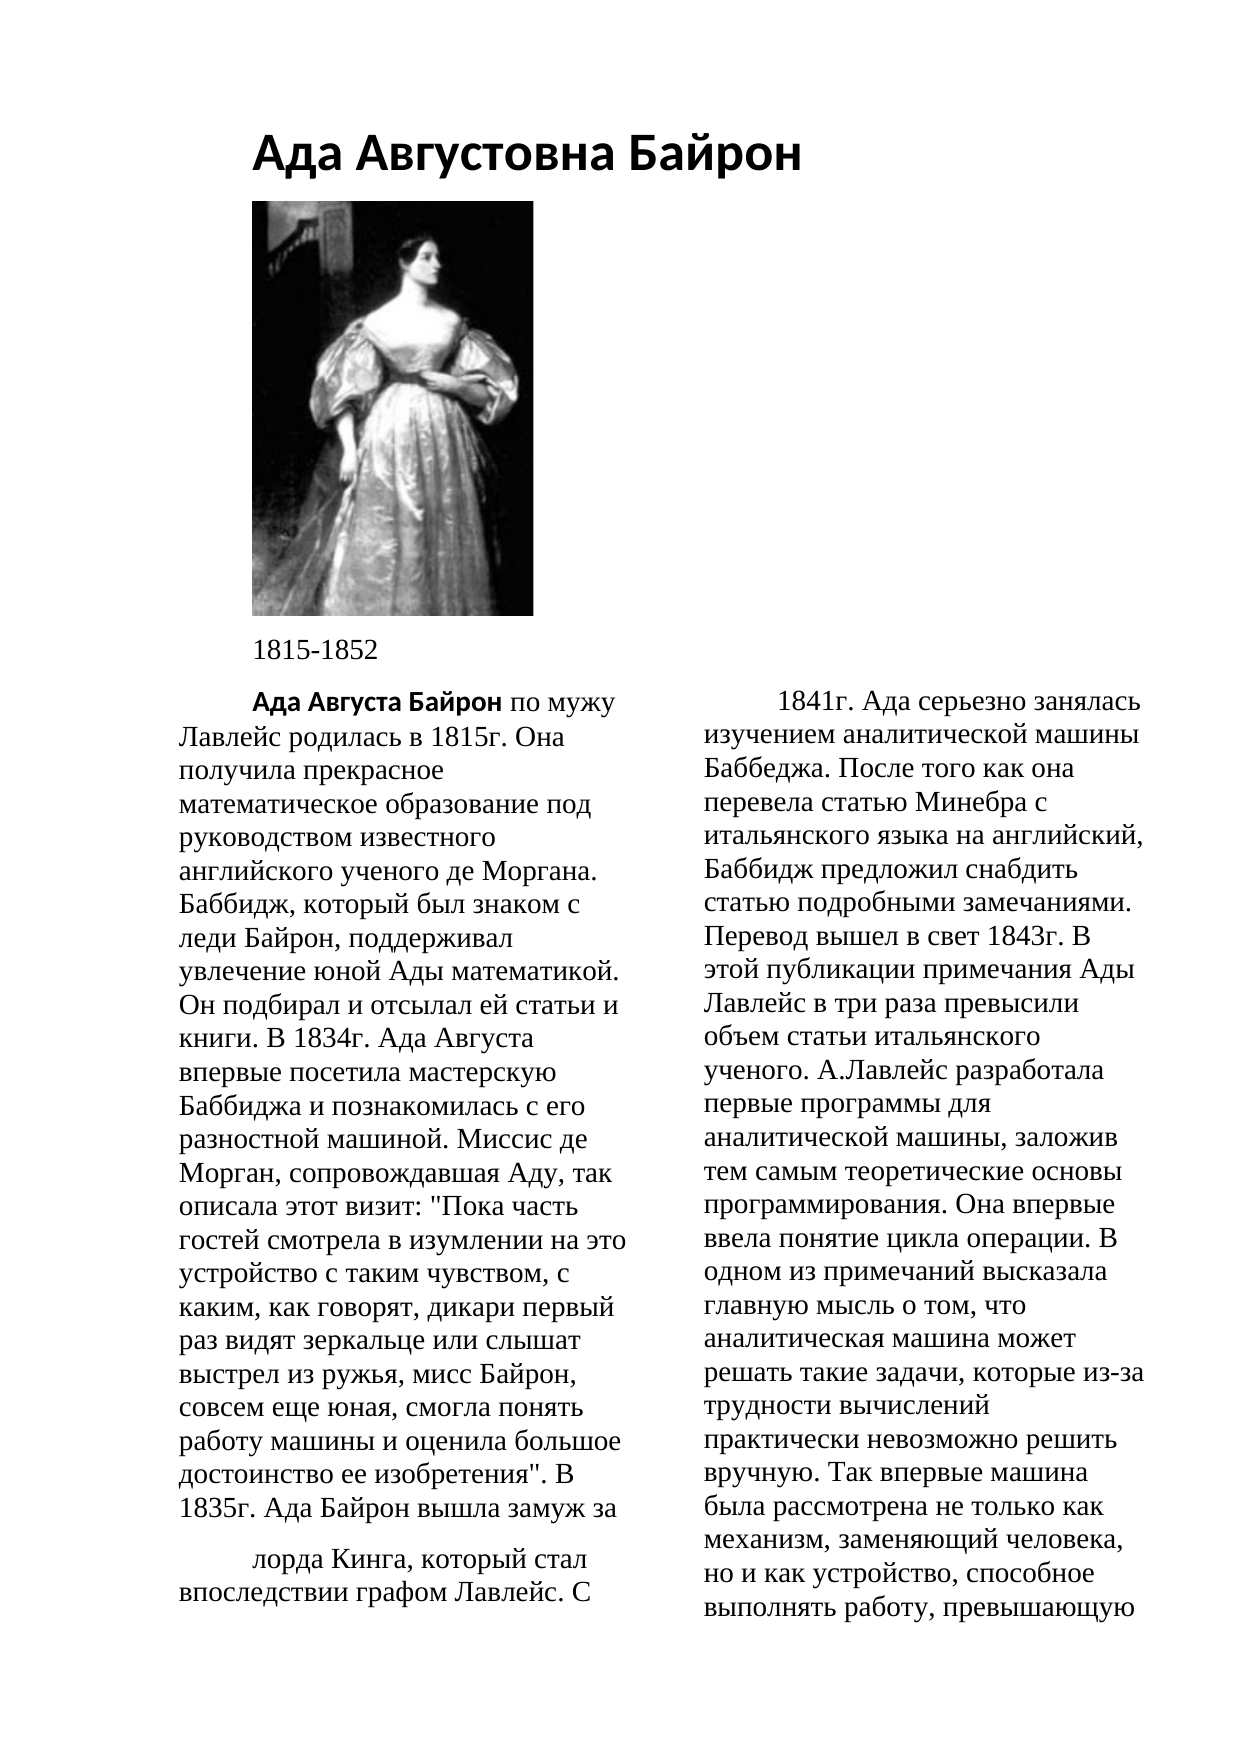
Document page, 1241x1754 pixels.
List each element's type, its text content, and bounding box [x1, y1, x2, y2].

list Ада Августа Байрон по мужу Лавлейс родилась в 1815г. Она получила прекрасное математическое образование под руководством известного английского ученого де Моргана. Баббидж, который был знаком с леди Байрон, поддерживал увлечение юной Ады математикой. Он подбирал и отсылал ей статьи и книги. В 1834г. Ада Августа впервые посетила мастерскую Баббиджа и познакомилась с его разностной машиной. Миссис де Морган, сопровождавшая Аду, так описала этот визит: "Пока часть гостей смотрела в изумлении на это устройство с таким чувством, с каким, как говорят, дикари первый раз видят зеркальце или слышат выстрел из ружья, мисс Байрон, совсем еще юная, смогла понять работу машины и оценила большое достоинство ее изобретения". В 1835г. Ада Байрон вышла замуж за [179, 683, 627, 1524]
list лорда Кинга, который стал впоследствии графом Лавлейс. С [179, 1541, 627, 1608]
list 1841г. Ада серьезно занялась изучением аналитической машины Баббеджа. После того как она перевела статью Минебра с итальянского языка на английский, Баббидж предложил снабдить статью подробными замечаниями. Перевод вышел в свет 1843г. В этой публикации примечания Ады Лавлейс в три раза превысили объем статьи итальянского ученого. А.Лавлейс разработала первые программы для аналитической машины, заложив тем самым теоретические основы программирования. Она впервые ввела понятие цикла операции. В одном из примечаний высказала главную мысль о том, что аналитическая машина может решать такие задачи, которые из-за трудности вычислений практически невозможно решить вручную. Так впервые машина была рассмотрена не только как механизм, заменяющий человека, но и как устройство, способное выполнять работу, превышающую [703, 683, 1152, 1622]
subtitle Ада Августовна Байрон [179, 118, 1152, 184]
list 1815-1852 [179, 632, 1152, 666]
picture [252, 201, 534, 616]
